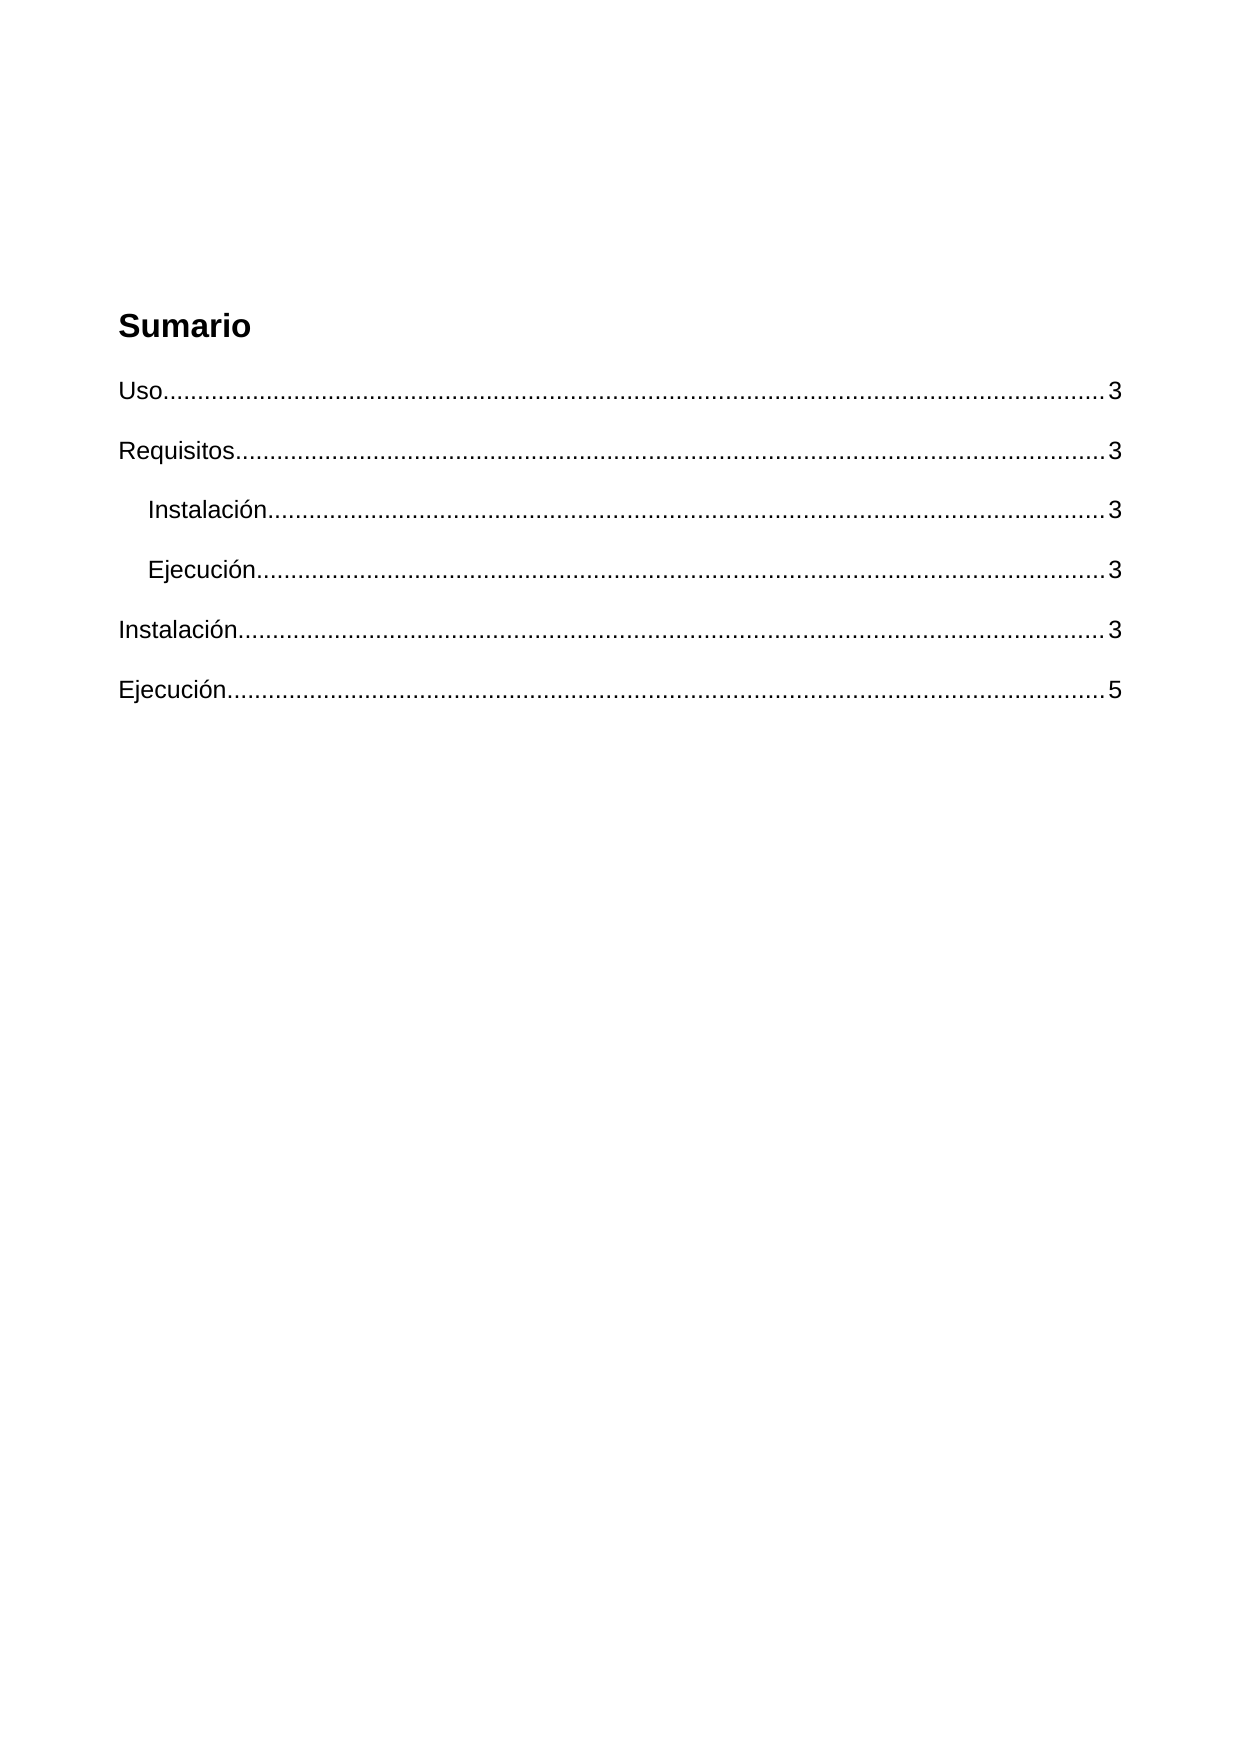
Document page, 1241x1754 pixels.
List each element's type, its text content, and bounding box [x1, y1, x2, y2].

text Instalación 3 [148, 496, 1122, 524]
text Ejecución 3 [148, 555, 1122, 584]
text Requisitos 3 [118, 436, 1122, 464]
text Ejecución 5 [118, 675, 1122, 704]
text Uso 3 [118, 376, 1122, 405]
subtitle Sumario [118, 306, 1122, 344]
text Instalación 3 [118, 615, 1122, 644]
